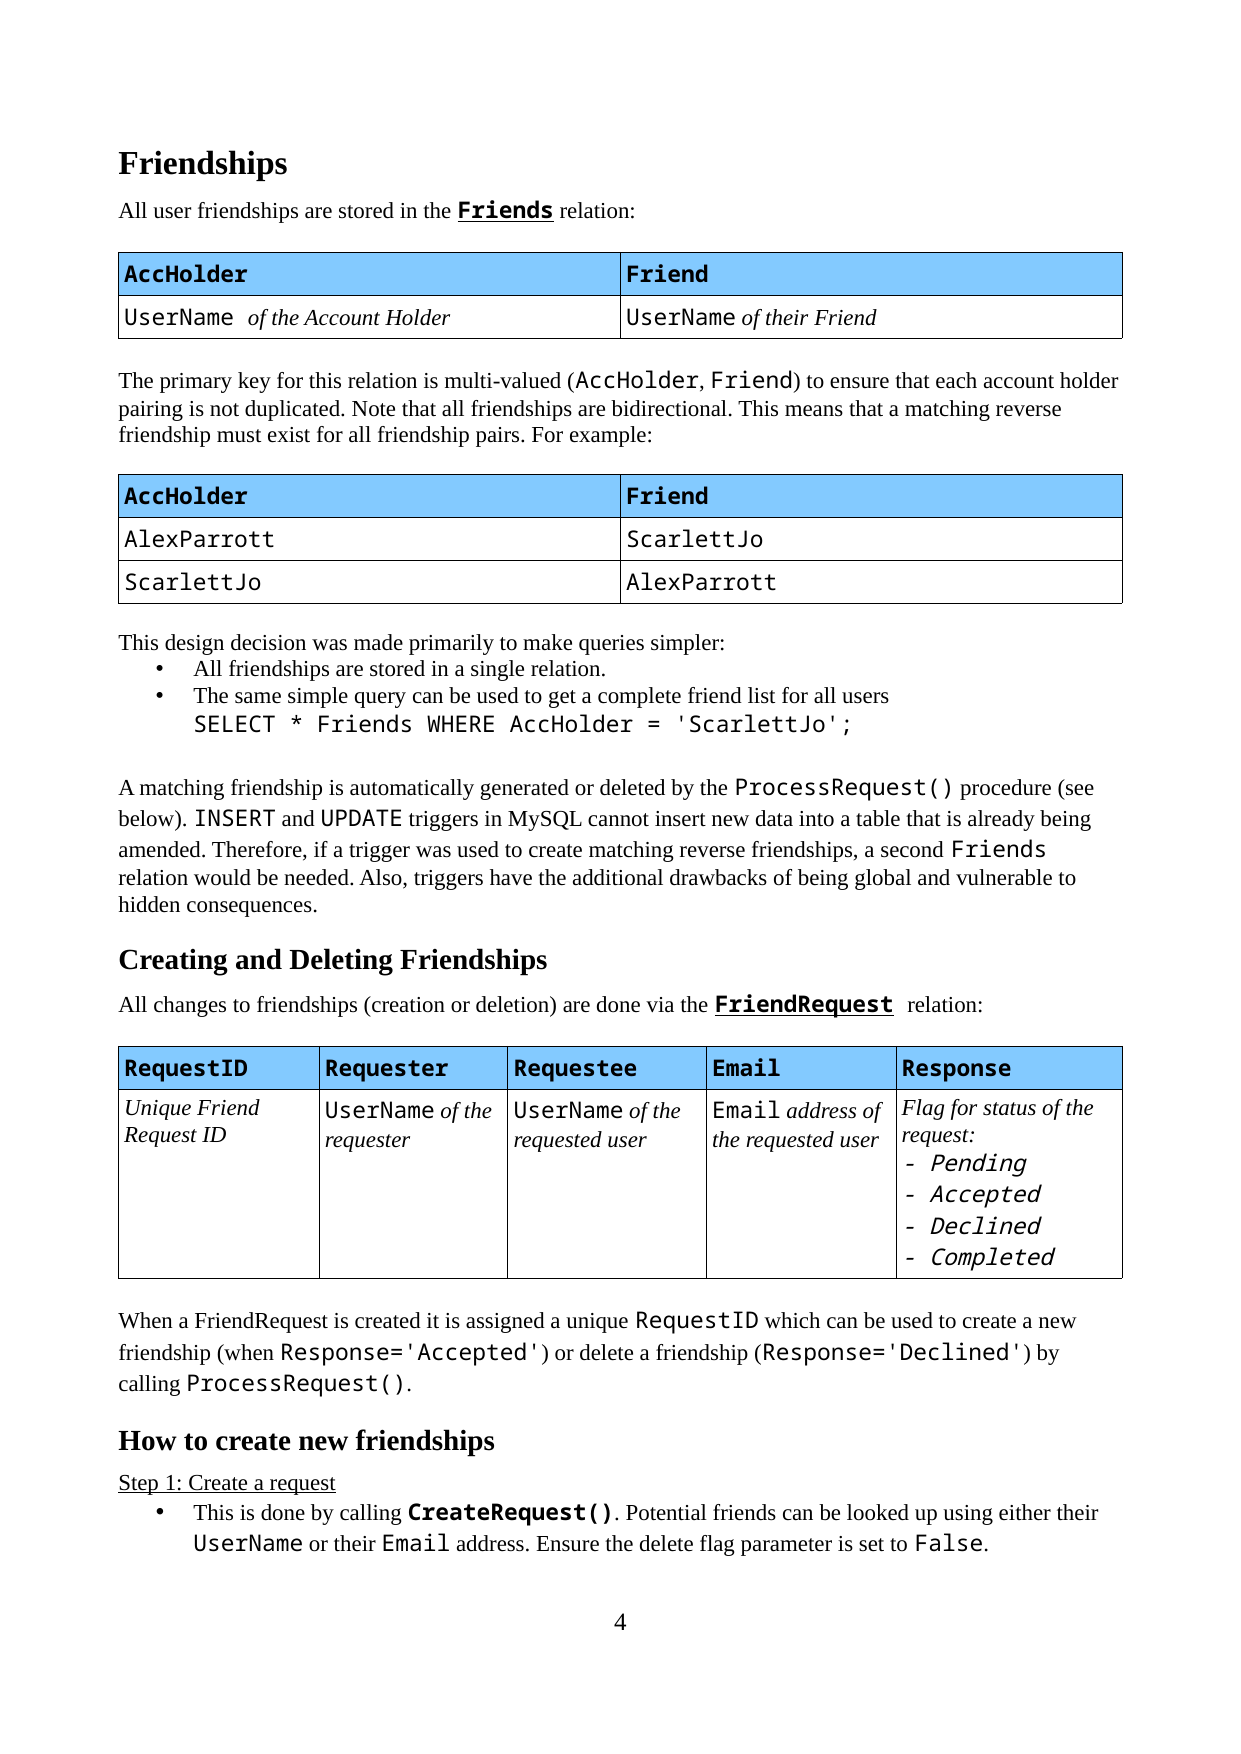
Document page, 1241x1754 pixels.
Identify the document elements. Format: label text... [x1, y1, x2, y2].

table_cell Unique Friend Request ID [119, 1090, 319, 1278]
table_header Friend [621, 253, 1122, 295]
text All user friendships are stored in the Friends relation: [118, 194, 1122, 226]
table_header Friend [621, 475, 1122, 517]
subtitle Friendships [118, 143, 1122, 182]
text Step 1: Create a request [118, 1469, 1122, 1496]
list This is done by calling CreateRequest(). Potential friends can be looked up using either their UserName or their Email address. Ensure the delete flag parameter is set to False. [156, 1496, 1122, 1558]
table_cell UserName of the requested user [508, 1090, 706, 1278]
list The same simple query can be used to get a complete friend list for all users [156, 682, 1122, 708]
table_header AccHolder [119, 475, 620, 517]
table_cell AlexParrott [119, 518, 620, 560]
table_header Response [897, 1047, 1122, 1089]
table_header RequestID [119, 1047, 319, 1089]
table_cell ScarlettJo [621, 518, 1122, 560]
table_cell UserName of their Friend [621, 296, 1122, 337]
table_header Email [707, 1047, 896, 1089]
table_header Requestee [508, 1047, 706, 1089]
text All changes to friendships (creation or deletion) are done via the FriendRequest relation: [118, 988, 1122, 1019]
table_cell ScarlettJo [119, 561, 620, 603]
text A matching friendship is automatically generated or deleted by the ProcessRequest() procedure (see below). INSERT and UPDATE triggers in MySQL cannot insert new data into a table that is already being amended. Therefore, if a trigger was used to create matching reverse friendships, a second Friends relation would be needed. Also, triggers have the additional drawbacks of being global and vulnerable to hidden consequences. [118, 771, 1122, 917]
table_header AccHolder [119, 253, 620, 295]
table_cell UserName of the requester [320, 1090, 507, 1278]
text The primary key for this relation is multi-valued (AccHolder, Friend) to ensure that each account holder pairing is not duplicated. Note that all friendships are bidirectional. This means that a matching reverse friendship must exist for all friendship pairs. For example: [118, 364, 1122, 448]
list SELECT * Friends WHERE AccHolder = 'ScarlettJo'; [156, 708, 1122, 739]
table_cell UserName of the Account Holder [119, 296, 620, 337]
table_cell Email address of the requested user [707, 1090, 896, 1278]
table_cell AlexParrott [621, 561, 1122, 603]
text When a FriendRequest is created it is assigned a unique RequestID which can be used to create a new friendship (when Response='Accepted') or delete a friendship (Response='Declined') by calling ProcessRequest(). [118, 1304, 1122, 1398]
subtitle Creating and Deleting Friendships [118, 942, 1122, 976]
table_header Requester [320, 1047, 507, 1089]
table_cell Flag for status of the request: - Pending - Accepted - Declined - Completed [897, 1090, 1122, 1278]
subtitle How to create new friendships [118, 1423, 1122, 1457]
list All friendships are stored in a single relation. [156, 656, 1122, 682]
text This design decision was made primarily to make queries simpler: [118, 629, 1122, 656]
